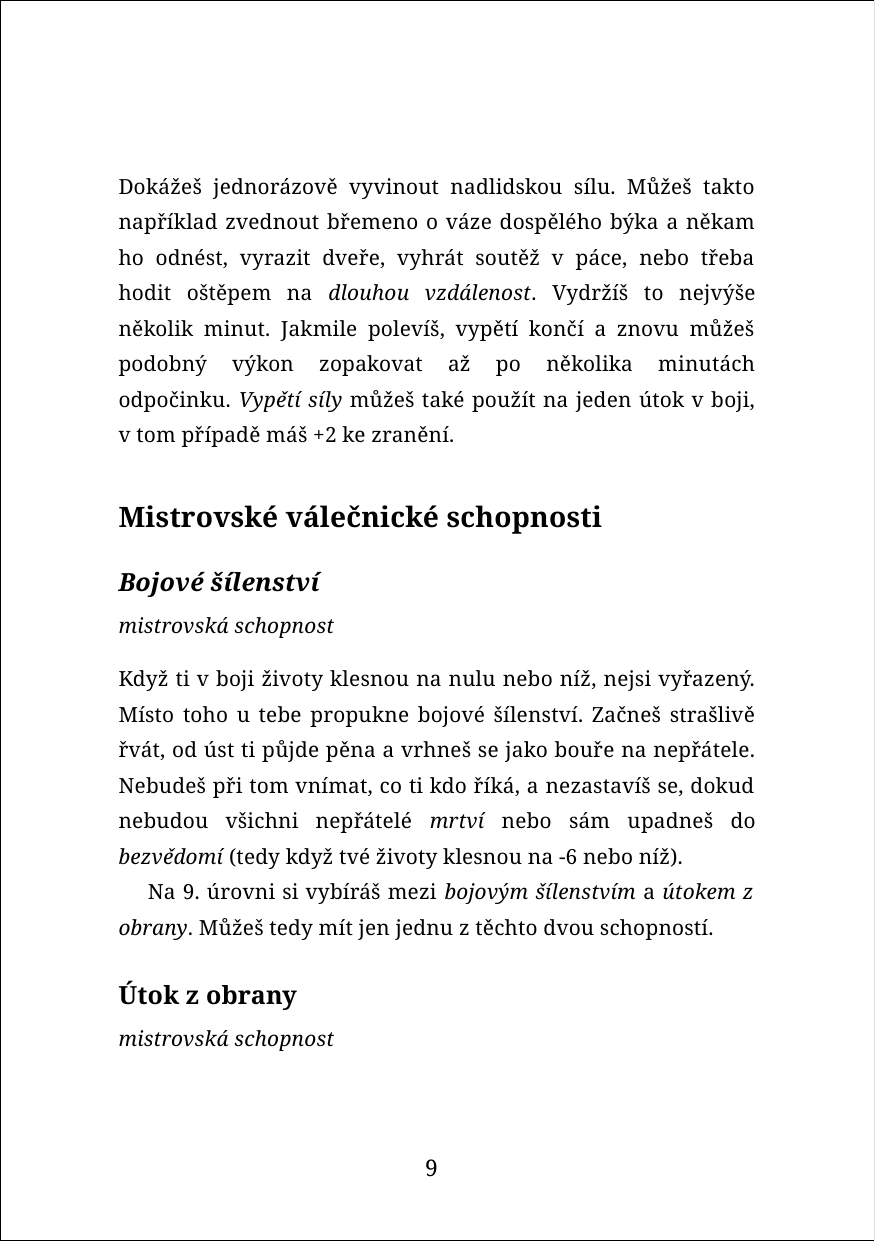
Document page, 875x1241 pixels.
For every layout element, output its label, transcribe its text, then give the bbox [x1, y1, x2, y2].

text Dokážeš jednorázově vyvinout nadlidskou sílu. Můžeš takto například zvednout břemeno o váze dospělého býka a někam ho odnést, vyrazit dveře, vyhrát soutěž v páce, nebo třeba hodit oštěpem na dlouhou vzdálenost. Vydržíš to nejvýše několik minut. Jakmile polevíš, vypětí končí a znovu můžeš podobný výkon zopakovat až po několika minutách odpočinku. Vypětí síly můžeš také použít na jeden útok v boji, v tom případě máš +2 ke zranění. [118, 172, 756, 449]
subtitle Útok z obrany [118, 978, 756, 1012]
subtitle Bojové šílenství [118, 565, 756, 599]
subtitle Mistrovské válečnické schopnosti [118, 497, 756, 536]
text mistrovská schopnost [118, 611, 756, 639]
text mistrovská schopnost [118, 1024, 756, 1052]
text Když ti v boji životy klesnou na nulu nebo níž, nejsi vyřazený. Místo toho u tebe propukne bojové šílenství. Začneš strašlivě řvát, od úst ti půjde pěna a vrhneš se jako bouře na nepřátele. Nebudeš při tom vnímat, co ti kdo říká, a nezastavíš se, dokud nebudou všichni nepřátelé mrtví nebo sám upadneš do bezvědomí (tedy když tvé životy klesnou na -6 nebo níž). Na 9. úrovni si vybíráš mezi bojovým šílenstvím a útokem z obrany. Můžeš tedy mít jen jednu z těchto dvou schopností. [118, 664, 756, 941]
